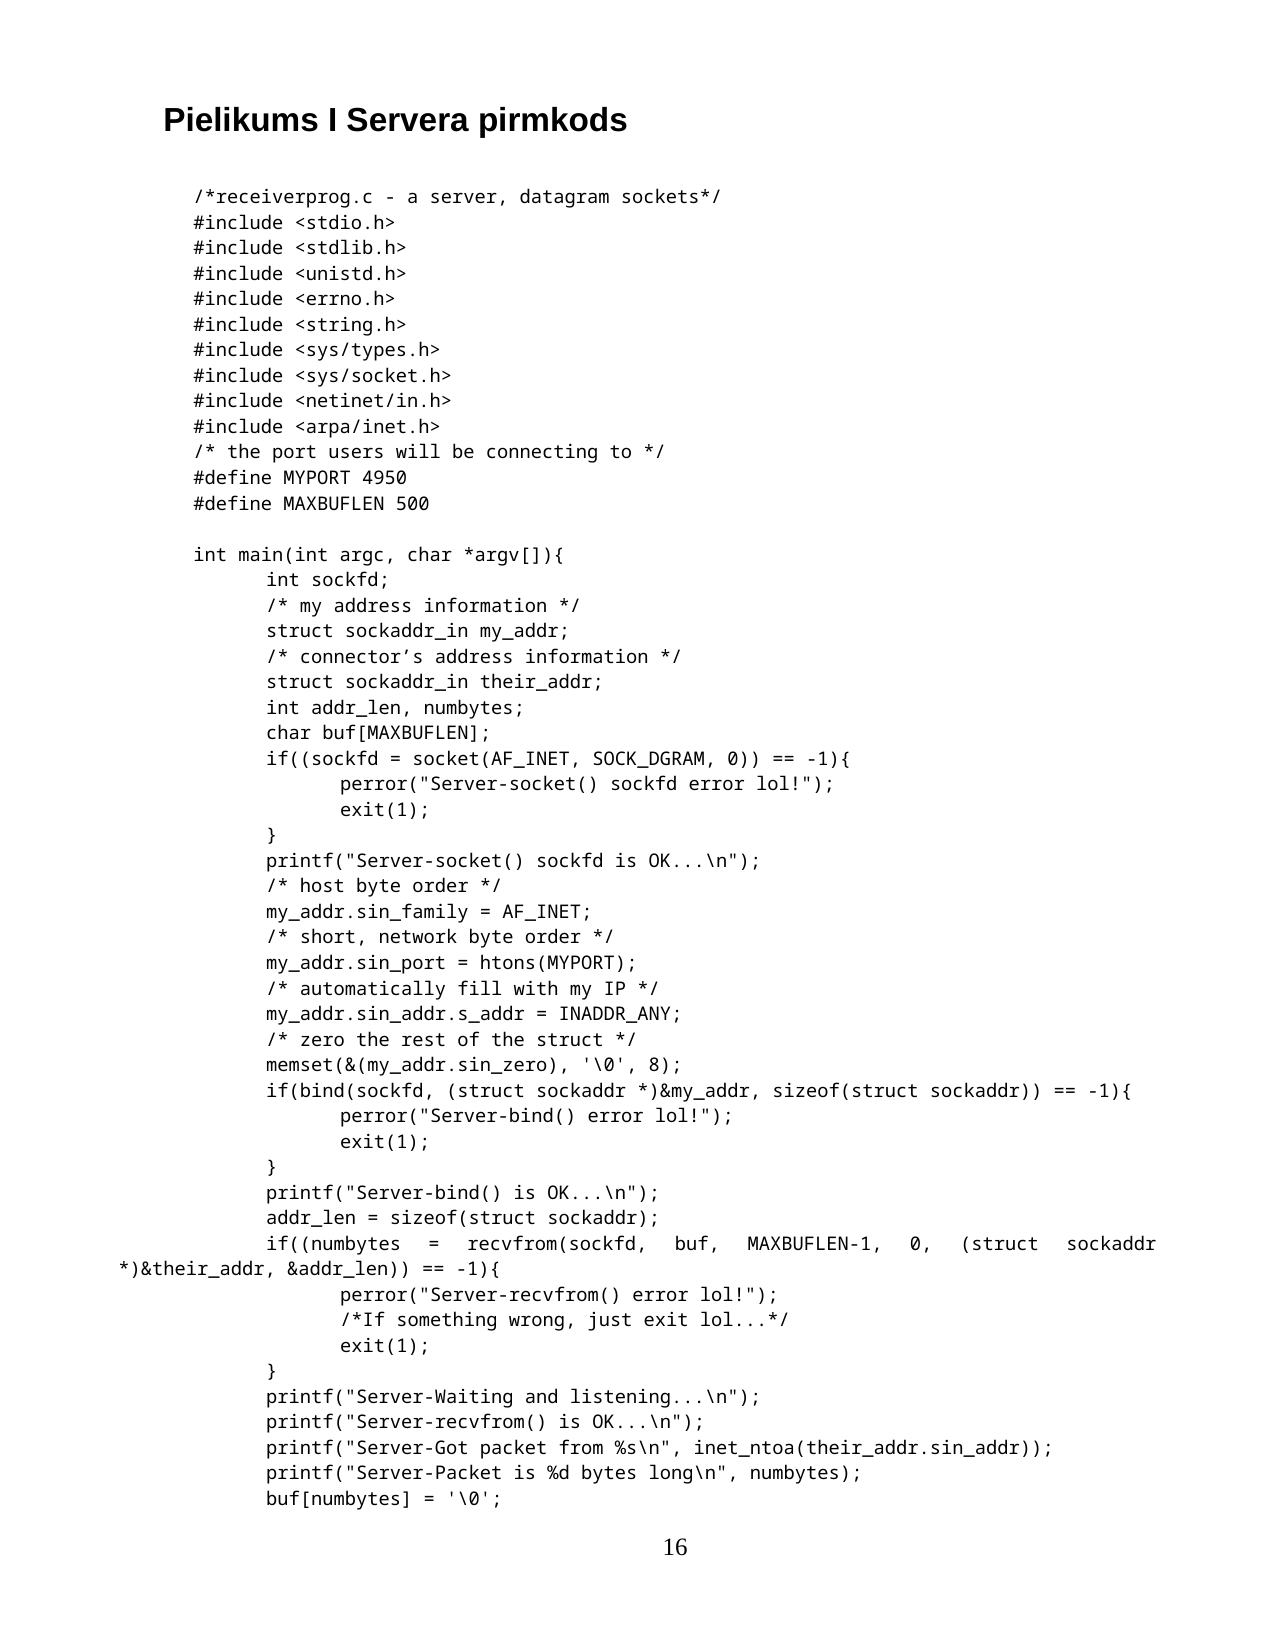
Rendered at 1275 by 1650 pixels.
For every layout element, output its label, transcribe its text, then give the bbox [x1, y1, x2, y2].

text perror("Server-socket() sockfd error lol!"); [118, 771, 1157, 796]
text my_addr.sin_family = AF_INET; [118, 898, 1157, 924]
text #include <arpa/inet.h> [118, 413, 1157, 439]
text exit(1); [118, 1128, 1157, 1153]
text /* automatically fill with my IP */ [118, 975, 1157, 1000]
text buf[numbytes] = '\0'; [118, 1485, 1157, 1511]
text if((numbytes = recvfrom(sockfd, buf, MAXBUFLEN-1, 0, (struct sockaddr *)&their_addr, &addr_len)) == -1){ [118, 1230, 1157, 1281]
text struct sockaddr_in their_addr; [118, 668, 1157, 694]
text #include <netinet/in.h> [118, 388, 1157, 413]
text #include <stdlib.h> [118, 235, 1157, 260]
text if(bind(sockfd, (struct sockaddr *)&my_addr, sizeof(struct sockaddr)) == -1){ [118, 1077, 1157, 1102]
text printf("Server-Packet is %d bytes long\n", numbytes); [118, 1460, 1157, 1485]
text #include <stdio.h> [118, 209, 1157, 235]
subtitle Pielikums I Servera pirmkods [118, 101, 1157, 139]
text if((sockfd = socket(AF_INET, SOCK_DGRAM, 0)) == -1){ [118, 745, 1157, 771]
text printf("Server-bind() is OK...\n"); [118, 1179, 1157, 1204]
text exit(1); [118, 796, 1157, 822]
text my_addr.sin_port = htons(MYPORT); [118, 949, 1157, 975]
text #include <sys/socket.h> [118, 362, 1157, 388]
text struct sockaddr_in my_addr; [118, 617, 1157, 643]
text perror("Server-recvfrom() error lol!"); [118, 1281, 1157, 1307]
text #include <sys/types.h> [118, 337, 1157, 362]
text } [118, 822, 1157, 847]
text /* short, network byte order */ [118, 924, 1157, 949]
text #include <errno.h> [118, 286, 1157, 311]
text printf("Server-Waiting and listening...\n"); [118, 1383, 1157, 1409]
text printf("Server-Got packet from %s\n", inet_ntoa(their_addr.sin_addr)); [118, 1434, 1157, 1460]
text #define MYPORT 4950 [118, 464, 1157, 490]
text /*receiverprog.c - a server, datagram sockets*/ [118, 184, 1157, 209]
text /* the port users will be connecting to */ [118, 439, 1157, 464]
text #define MAXBUFLEN 500 [118, 490, 1157, 515]
text char buf[MAXBUFLEN]; [118, 719, 1157, 745]
text addr_len = sizeof(struct sockaddr); [118, 1204, 1157, 1230]
text /*If something wrong, just exit lol...*/ [118, 1307, 1157, 1332]
text my_addr.sin_addr.s_addr = INADDR_ANY; [118, 1000, 1157, 1026]
text int sockfd; [118, 566, 1157, 592]
text memset(&(my_addr.sin_zero), '\0', 8); [118, 1051, 1157, 1077]
text #include <string.h> [118, 311, 1157, 337]
text int addr_len, numbytes; [118, 694, 1157, 719]
text #include <unistd.h> [118, 260, 1157, 286]
text /* my address information */ [118, 592, 1157, 617]
text int main(int argc, char *argv[]){ [118, 541, 1157, 566]
text /* connector’s address information */ [118, 643, 1157, 668]
text printf("Server-recvfrom() is OK...\n"); [118, 1409, 1157, 1434]
text /* host byte order */ [118, 873, 1157, 898]
text printf("Server-socket() sockfd is OK...\n"); [118, 847, 1157, 873]
text /* zero the rest of the struct */ [118, 1026, 1157, 1051]
text } [118, 1153, 1157, 1179]
text } [118, 1358, 1157, 1383]
text exit(1); [118, 1332, 1157, 1358]
text perror("Server-bind() error lol!"); [118, 1102, 1157, 1128]
